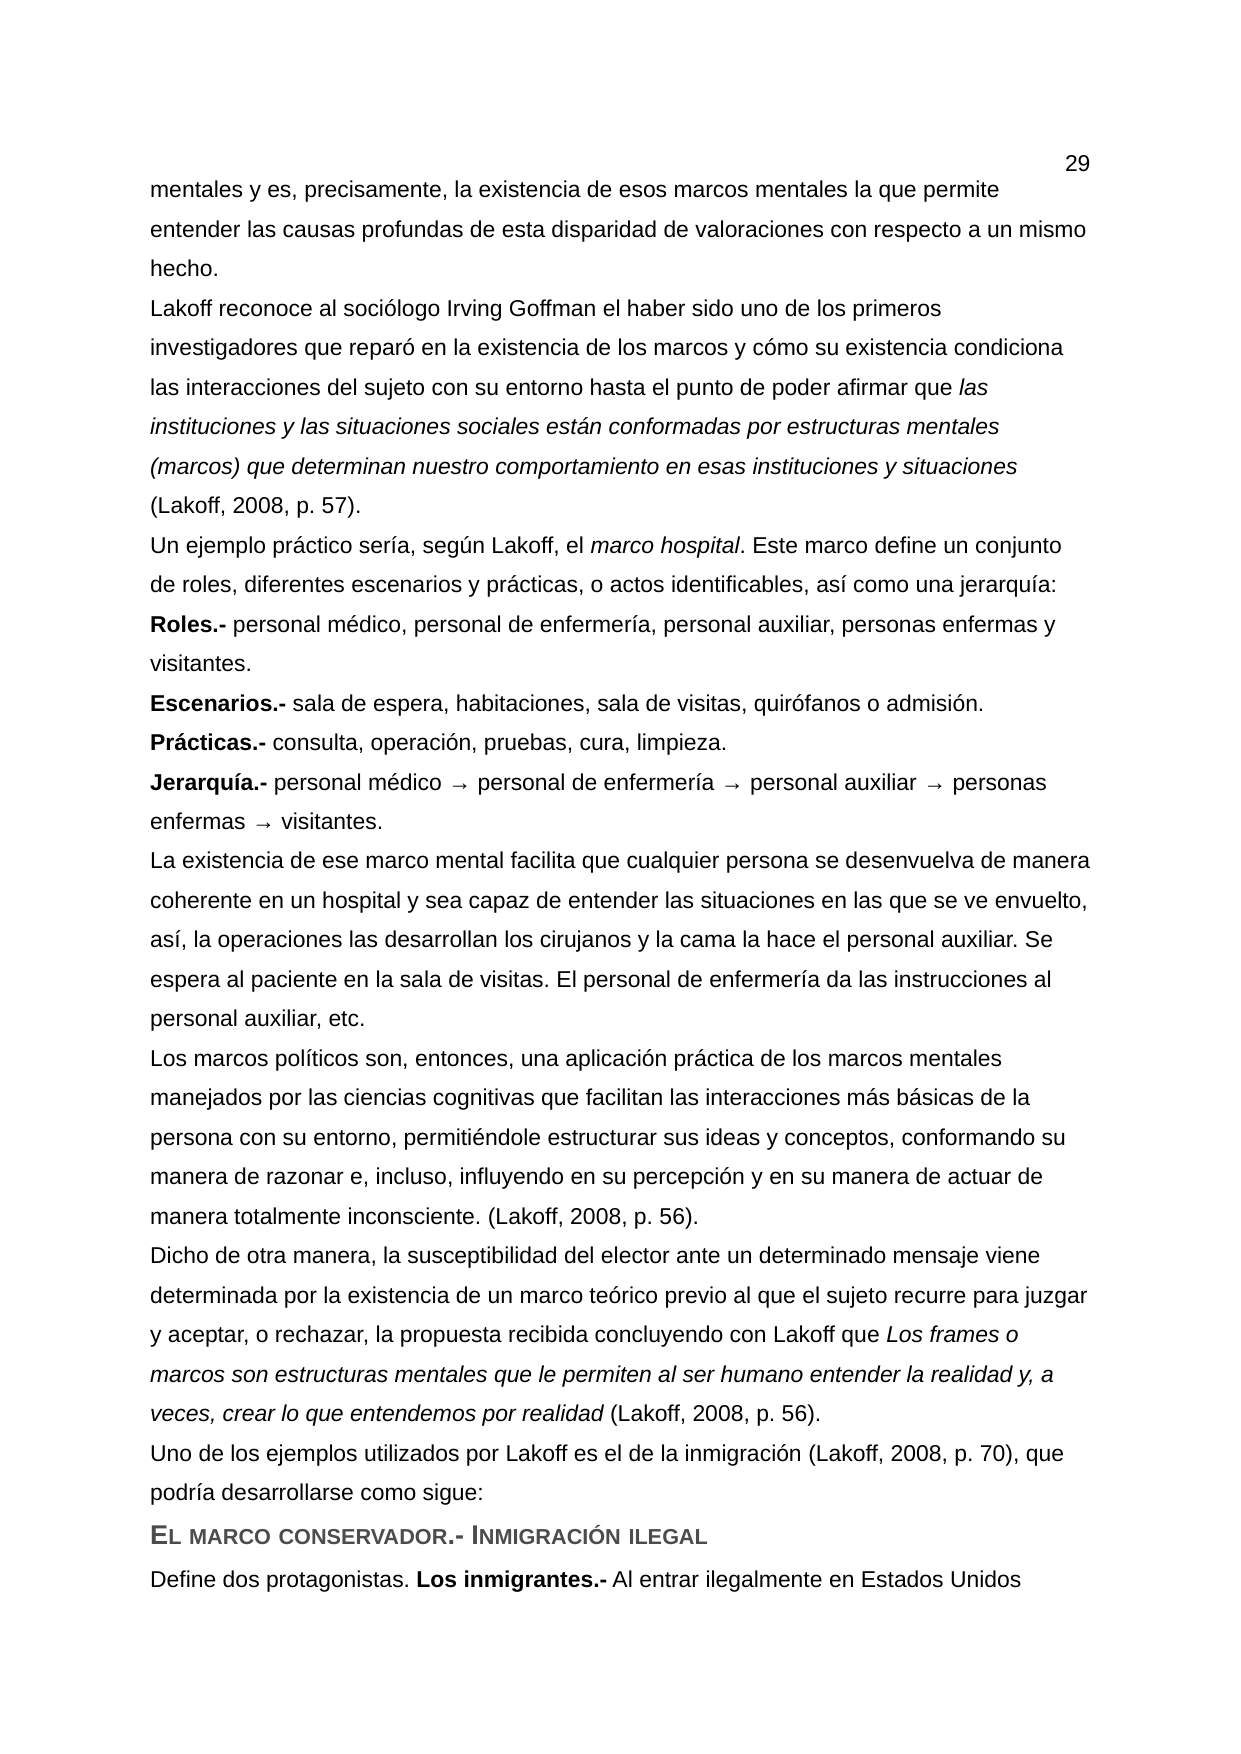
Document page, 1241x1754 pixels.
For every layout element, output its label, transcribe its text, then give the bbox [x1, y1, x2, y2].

text Un ejemplo práctico sería, según Lakoff, el marco hospital. Este marco define un conjunto de roles, diferentes escenarios y prácticas, o actos identificables, así como una jerarquía: [150, 532, 1090, 597]
text Dicho de otra manera, la susceptibilidad del elector ante un determinado mensaje viene determinada por la existencia de un marco teórico previo al que el sujeto recurre para juzgar y aceptar, o rechazar, la propuesta recibida concluyendo con Lakoff que Los frames o marcos son estructuras mentales que le permiten al ser humano entender la realidad y, a veces, crear lo que entendemos por realidad (Lakoff, 2008, p. 56). [150, 1242, 1090, 1427]
text Prácticas.- consulta, operación, pruebas, cura, limpieza. [150, 729, 1090, 755]
text Uno de los ejemplos utilizados por Lakoff es el de la inmigración (Lakoff, 2008, p. 70), que podría desarrollarse como sigue: [150, 1440, 1090, 1506]
text mentales y es, precisamente, la existencia de esos marcos mentales la que permite entender las causas profundas de esta disparidad de valoraciones con respecto a un mismo hecho. [150, 176, 1090, 282]
text Lakoff reconoce al sociólogo Irving Goffman el haber sido uno de los primeros investigadores que reparó en la existencia de los marcos y cómo su existencia condiciona las interacciones del sujeto con su entorno hasta el punto de poder afirmar que las instituciones y las situaciones sociales están conformadas por estructuras mentales (marcos) que determinan nuestro comportamiento en esas instituciones y situaciones (Lakoff, 2008, p. 57). [150, 295, 1090, 518]
text Los marcos políticos son, entonces, una aplicación práctica de los marcos mentales manejados por las ciencias cognitivas que facilitan las interacciones más básicas de la persona con su entorno, permitiéndole estructurar sus ideas y conceptos, conformando su manera de razonar e, incluso, influyendo en su percepción y en su manera de actuar de manera totalmente inconsciente. (Lakoff, 2008, p. 56). [150, 1045, 1090, 1229]
text Roles.- personal médico, personal de enfermería, personal auxiliar, personas enfermas y visitantes. [150, 611, 1090, 676]
text La existencia de ese marco mental facilita que cualquier persona se desenvuelva de manera coherente en un hospital y sea capaz de entender las situaciones en las que se ve envuelto, así, la operaciones las desarrollan los cirujanos y la cama la hace el personal auxiliar. Se espera al paciente en la sala de visitas. El personal de enfermería da las instrucciones al personal auxiliar, etc. [150, 847, 1090, 1032]
text Jerarquía.- personal médico → personal de enfermería → personal auxiliar → personas enfermas → visitantes. [150, 768, 1090, 834]
text Escenarios.- sala de espera, habitaciones, sala de visitas, quirófanos o admisión. [150, 689, 1090, 716]
text Define dos protagonistas. Los inmigrantes.- Al entrar ilegalmente en Estados Unidos [150, 1566, 1090, 1592]
text El marco conservador.- Inmigración ilegal [150, 1519, 1090, 1550]
